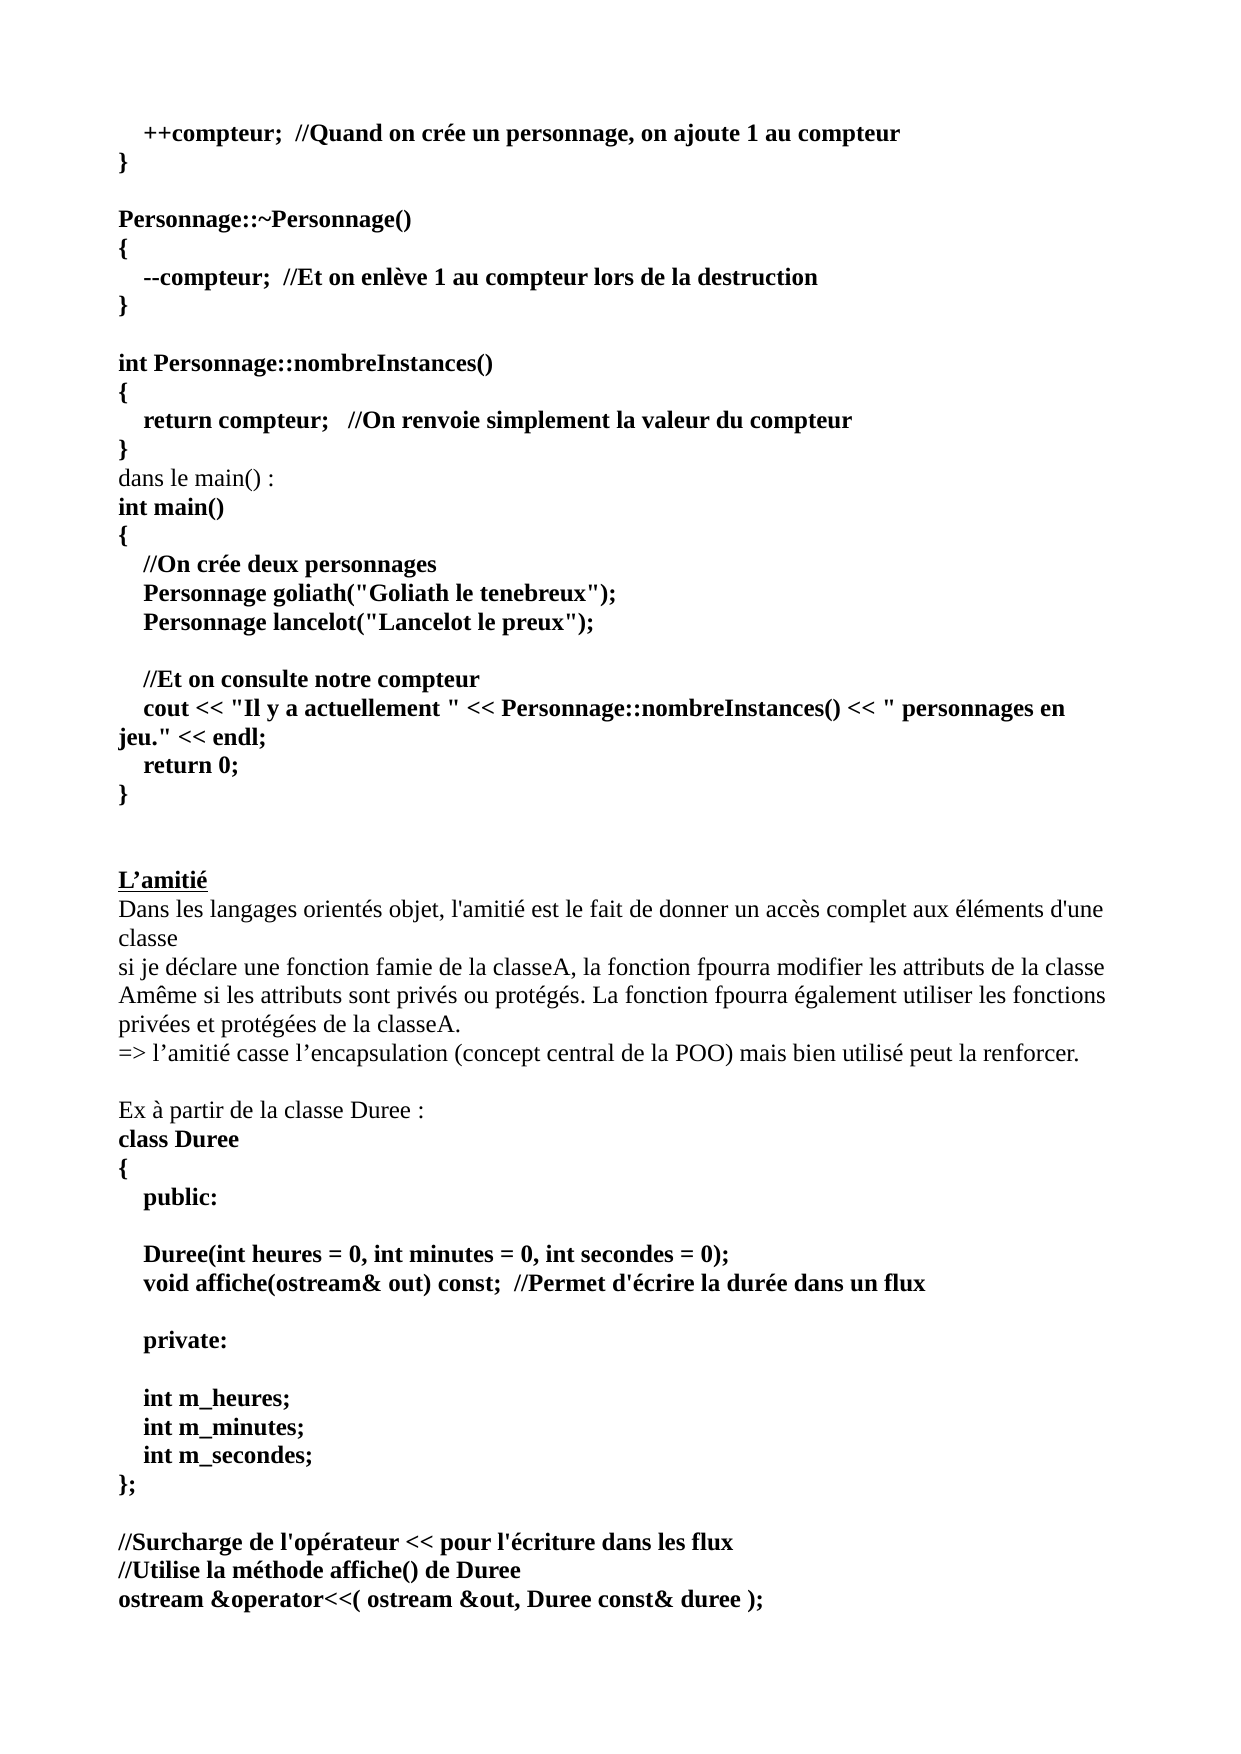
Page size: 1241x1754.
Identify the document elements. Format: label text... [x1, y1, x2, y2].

text int main() [118, 492, 1122, 521]
text } [118, 147, 1122, 176]
text private: [118, 1326, 1122, 1354]
text //Surcharge de l'opérateur << pour l'écriture dans les flux [118, 1527, 1122, 1556]
text } [118, 291, 1122, 319]
text }; [118, 1469, 1122, 1498]
text { [118, 521, 1122, 549]
text Dans les langages orientés objet, l'amitié est le fait de donner un accès complet aux éléments d'une classe [118, 894, 1122, 952]
text return 0; [118, 751, 1122, 779]
text ++compteur; //Quand on crée un personnage, on ajoute 1 au compteur [118, 118, 1122, 147]
text //Et on consulte notre compteur [118, 664, 1122, 693]
text //Utilise la méthode affiche() de Duree [118, 1556, 1122, 1584]
text //On crée deux personnages [118, 549, 1122, 578]
text int m_minutes; [118, 1412, 1122, 1441]
text int Personnage::nombreInstances() [118, 348, 1122, 377]
text int m_heures; [118, 1383, 1122, 1412]
text ostream &operator<<( ostream &out, Duree const& duree ); [118, 1584, 1122, 1613]
text --compteur; //Et on enlève 1 au compteur lors de la destruction [118, 262, 1122, 291]
text int m_secondes; [118, 1441, 1122, 1469]
text class Duree [118, 1124, 1122, 1153]
text { [118, 1153, 1122, 1182]
text } [118, 434, 1122, 463]
text public: [118, 1182, 1122, 1211]
text Personnage goliath("Goliath le tenebreux"); [118, 578, 1122, 607]
text si je déclare une fonction famie de la classeA, la fonction fpourra modifier les attributs de la classe Amême si les attributs sont privés ou protégés. La fonction fpourra également utiliser les fonctions privées et protégées de la classeA. [118, 952, 1122, 1038]
text Duree(int heures = 0, int minutes = 0, int secondes = 0); [118, 1239, 1122, 1268]
text Ex à partir de la classe Duree : [118, 1096, 1122, 1124]
text dans le main() : [118, 463, 1122, 492]
text { [118, 377, 1122, 406]
text Personnage lancelot("Lancelot le preux"); [118, 607, 1122, 636]
text { [118, 233, 1122, 262]
text void affiche(ostream& out) const; //Permet d'écrire la durée dans un flux [118, 1268, 1122, 1297]
text cout << "Il y a actuellement " << Personnage::nombreInstances() << " personnages en jeu." << endl; [118, 693, 1122, 751]
text L’amitié [118, 866, 1122, 894]
text return compteur; //On renvoie simplement la valeur du compteur [118, 406, 1122, 434]
text } [118, 779, 1122, 808]
text Personnage::~Personnage() [118, 204, 1122, 233]
text => l’amitié casse l’encapsulation (concept central de la POO) mais bien utilisé peut la renforcer. [118, 1038, 1122, 1067]
